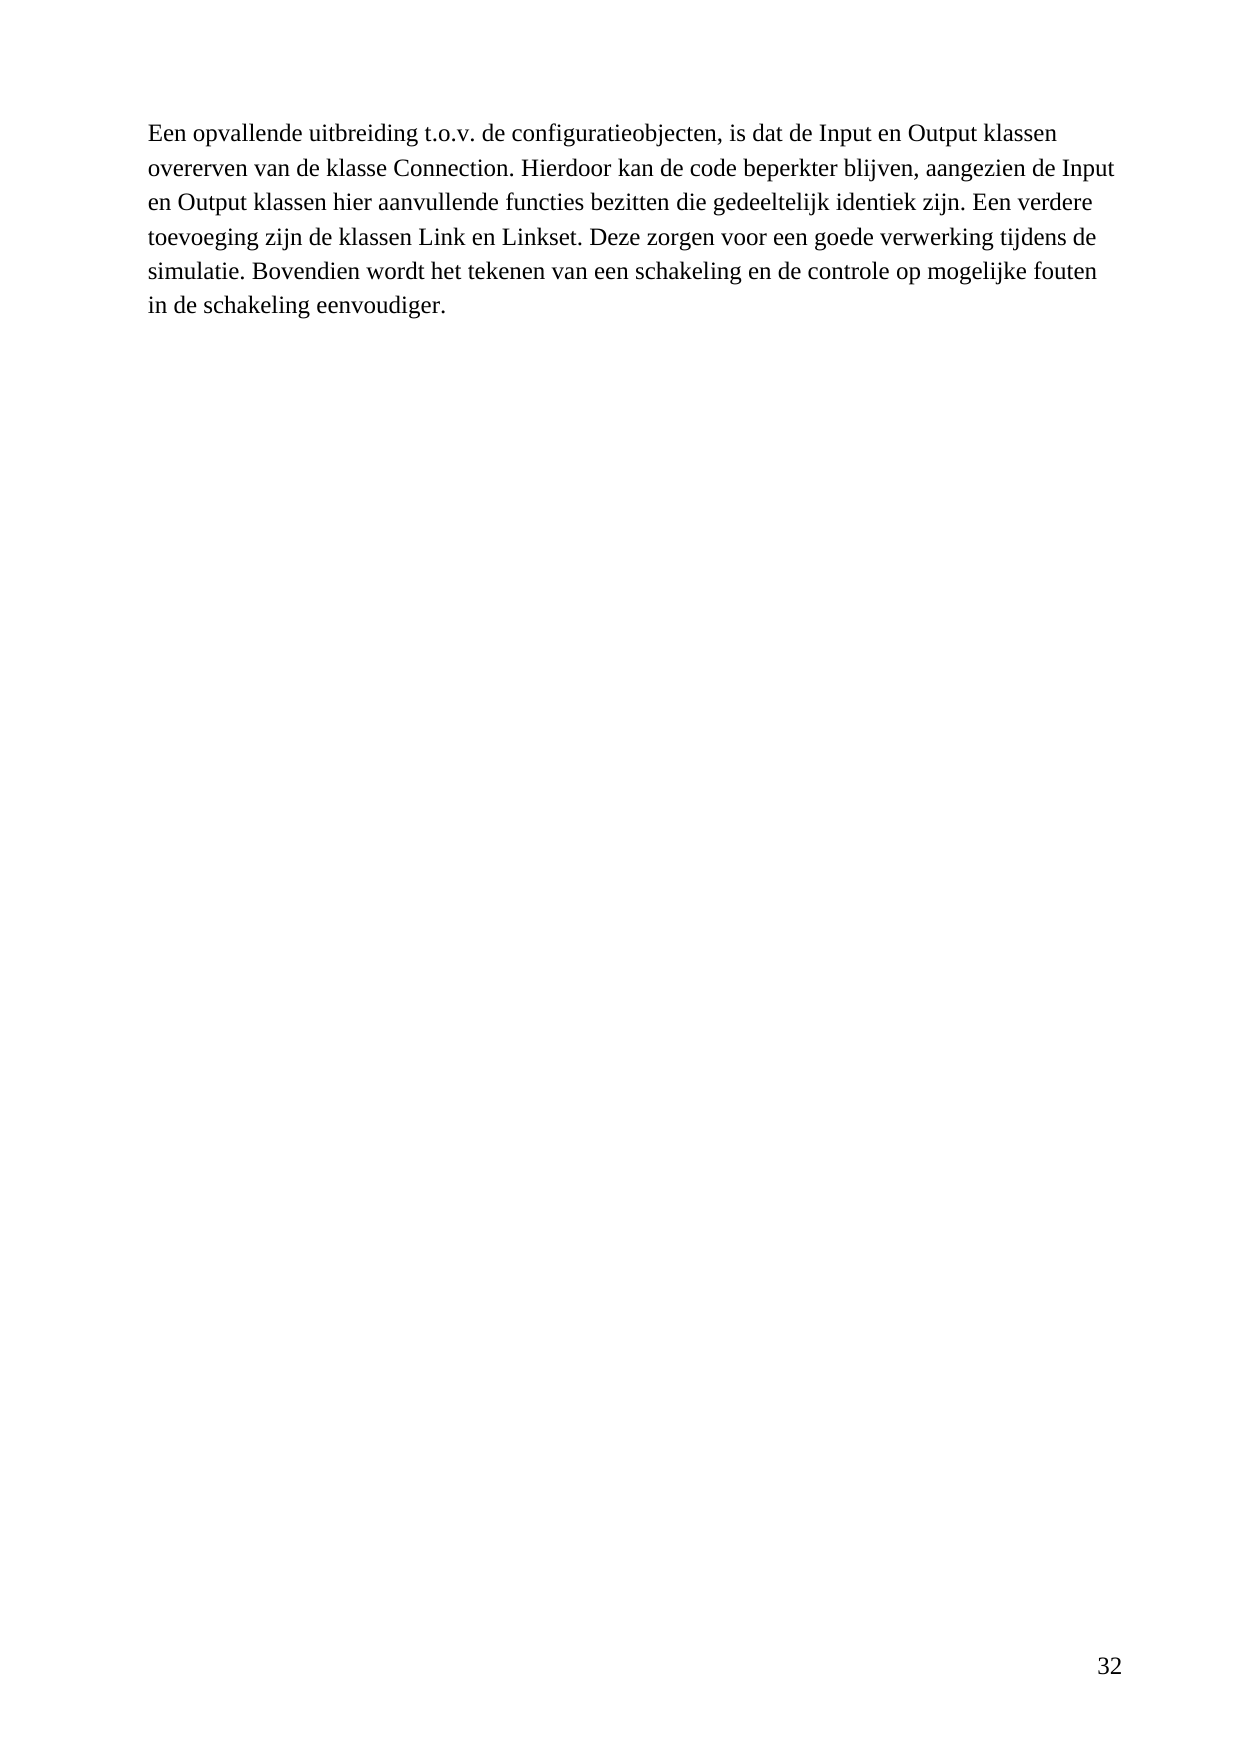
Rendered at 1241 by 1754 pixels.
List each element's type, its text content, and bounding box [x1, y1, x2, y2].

text Een opvallende uitbreiding t.o.v. de configuratieobjecten, is dat de Input en Output klassen overerven van de klasse Connection. Hierdoor kan de code beperkter blijven, aangezien de Input en Output klassen hier aanvullende functies bezitten die gedeeltelijk identiek zijn. Een verdere toevoeging zijn de klassen Link en Linkset. Deze zorgen voor een goede verwerking tijdens de simulatie. Bovendien wordt het tekenen van een schakeling en de controle op mogelijke fouten in de schakeling eenvoudiger. [148, 118, 1122, 319]
